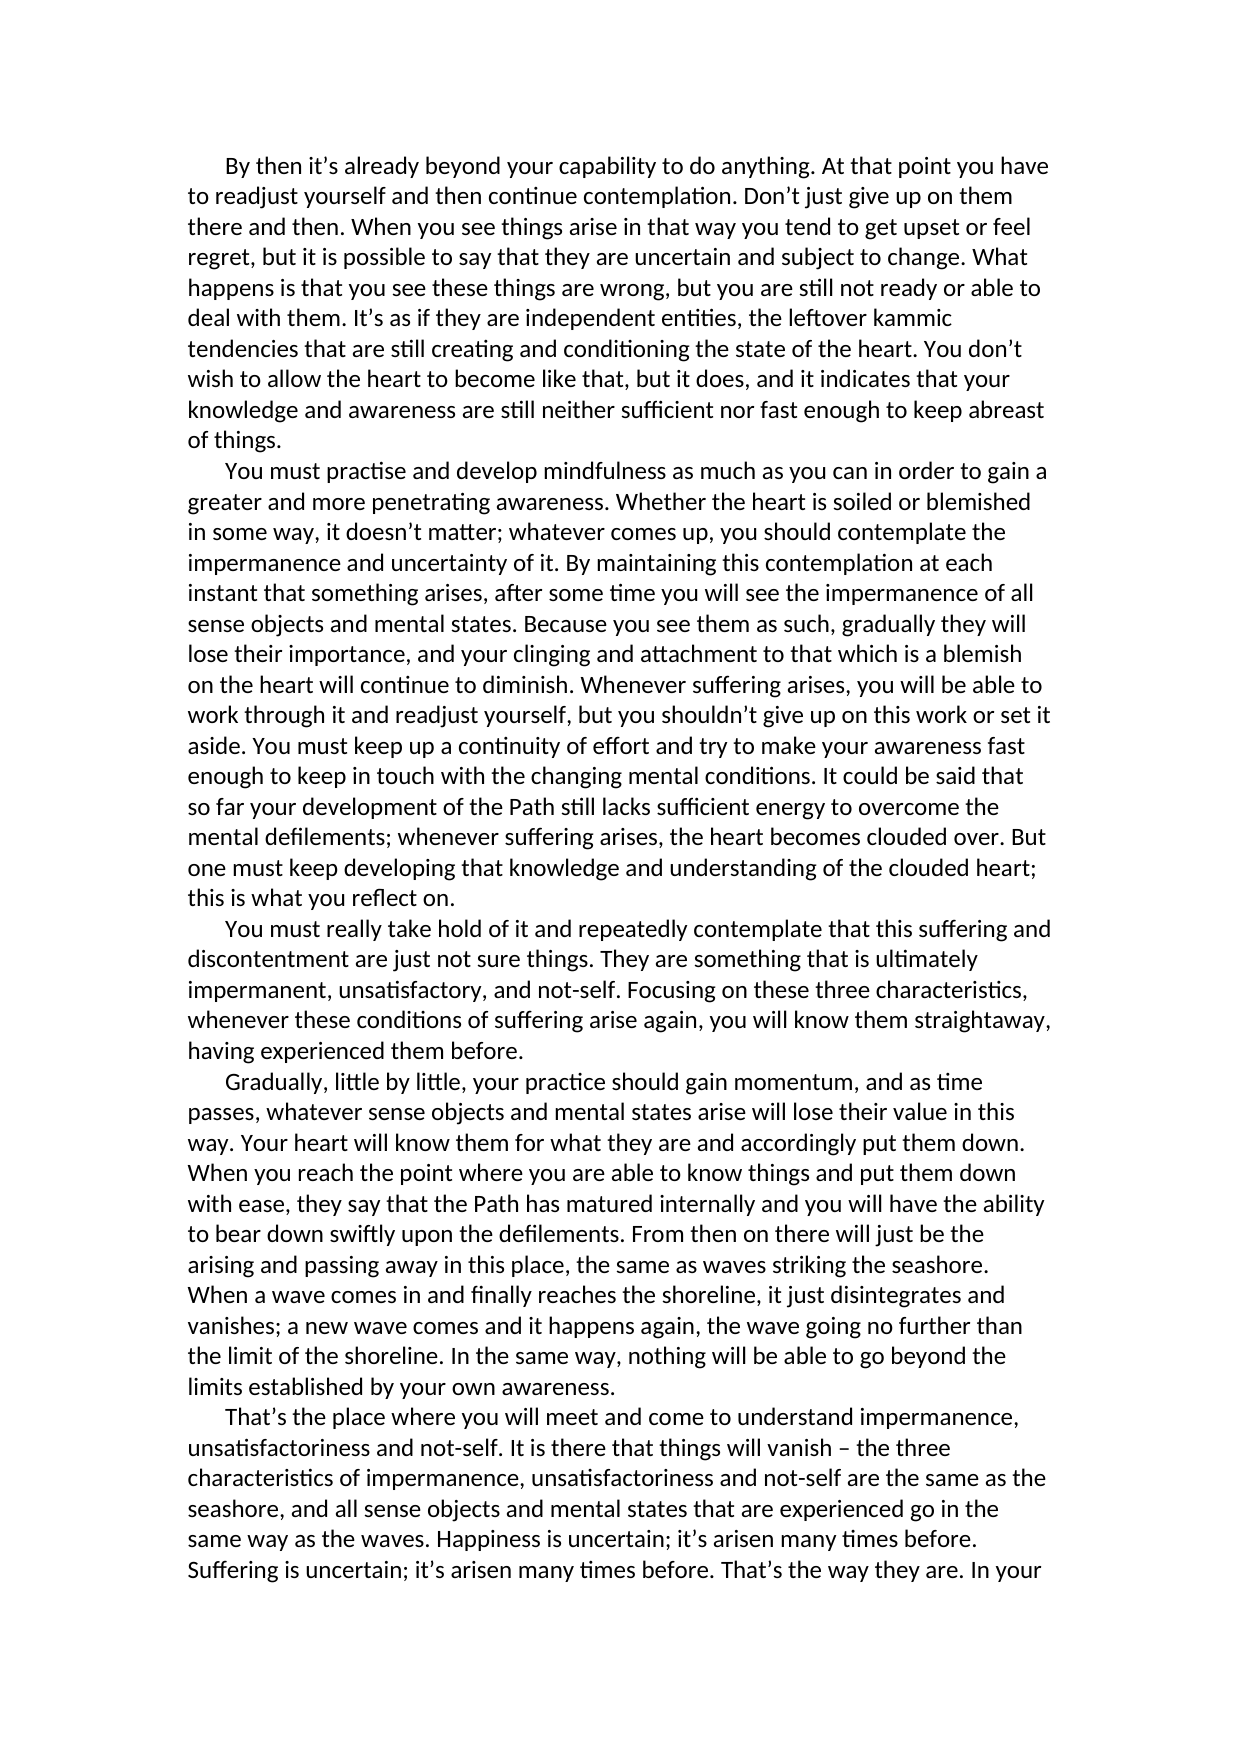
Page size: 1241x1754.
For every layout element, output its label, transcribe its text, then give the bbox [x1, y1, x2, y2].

text You must practise and develop mindfulness as much as you can in order to gain a greater and more penetrating awareness. Whether the heart is soiled or blemished in some way, it doesn’t matter; whatever comes up, you should contemplate the impermanence and uncertainty of it. By maintaining this contemplation at each instant that something arises, after some time you will see the impermanence of all sense objects and mental states. Because you see them as such, gradually they will lose their importance, and your clinging and attachment to that which is a blemish on the heart will continue to diminish. Whenever suffering arises, you will be able to work through it and readjust yourself, but you shouldn’t give up on this work or set it aside. You must keep up a continuity of effort and try to make your awareness fast enough to keep in touch with the changing mental conditions. It could be said that so far your development of the Path still lacks sufficient energy to overcome the mental defilements; whenever suffering arises, the heart becomes clouded over. But one must keep developing that knowledge and understanding of the clouded heart; this is what you reflect on. [187, 455, 1053, 913]
text You must really take hold of it and repeatedly contemplate that this suffering and discontentment are just not sure things. They are something that is ultimately impermanent, unsatisfactory, and not-self. Focusing on these three characteristics, whenever these conditions of suffering arise again, you will know them straightaway, having experienced them before. [187, 913, 1053, 1066]
text That’s the place where you will meet and come to understand impermanence, unsatisfactoriness and not-self. It is there that things will vanish – the three characteristics of impermanence, unsatisfactoriness and not-self are the same as the seashore, and all sense objects and mental states that are experienced go in the same way as the waves. Happiness is uncertain; it’s arisen many times before. Suffering is uncertain; it’s arisen many times before. That’s the way they are. In your [187, 1401, 1053, 1584]
text Gradually, little by little, your practice should gain momentum, and as time passes, whatever sense objects and mental states arise will lose their value in this way. Your heart will know them for what they are and accordingly put them down. When you reach the point where you are able to know things and put them down with ease, they say that the Path has matured internally and you will have the ability to bear down swiftly upon the defilements. From then on there will just be the arising and passing away in this place, the same as waves striking the seashore. When a wave comes in and finally reaches the shoreline, it just disintegrates and vanishes; a new wave comes and it happens again, the wave going no further than the limit of the shoreline. In the same way, nothing will be able to go beyond the limits established by your own awareness. [187, 1066, 1053, 1401]
text By then it’s already beyond your capability to do anything. At that point you have to readjust yourself and then continue contemplation. Don’t just give up on them there and then. When you see things arise in that way you tend to get upset or feel regret, but it is possible to say that they are uncertain and subject to change. What happens is that you see these things are wrong, but you are still not ready or able to deal with them. It’s as if they are independent entities, the leftover kammic tendencies that are still creating and conditioning the state of the heart. You don’t wish to allow the heart to become like that, but it does, and it indicates that your knowledge and awareness are still neither sufficient nor fast enough to keep abreast of things. [187, 150, 1053, 455]
